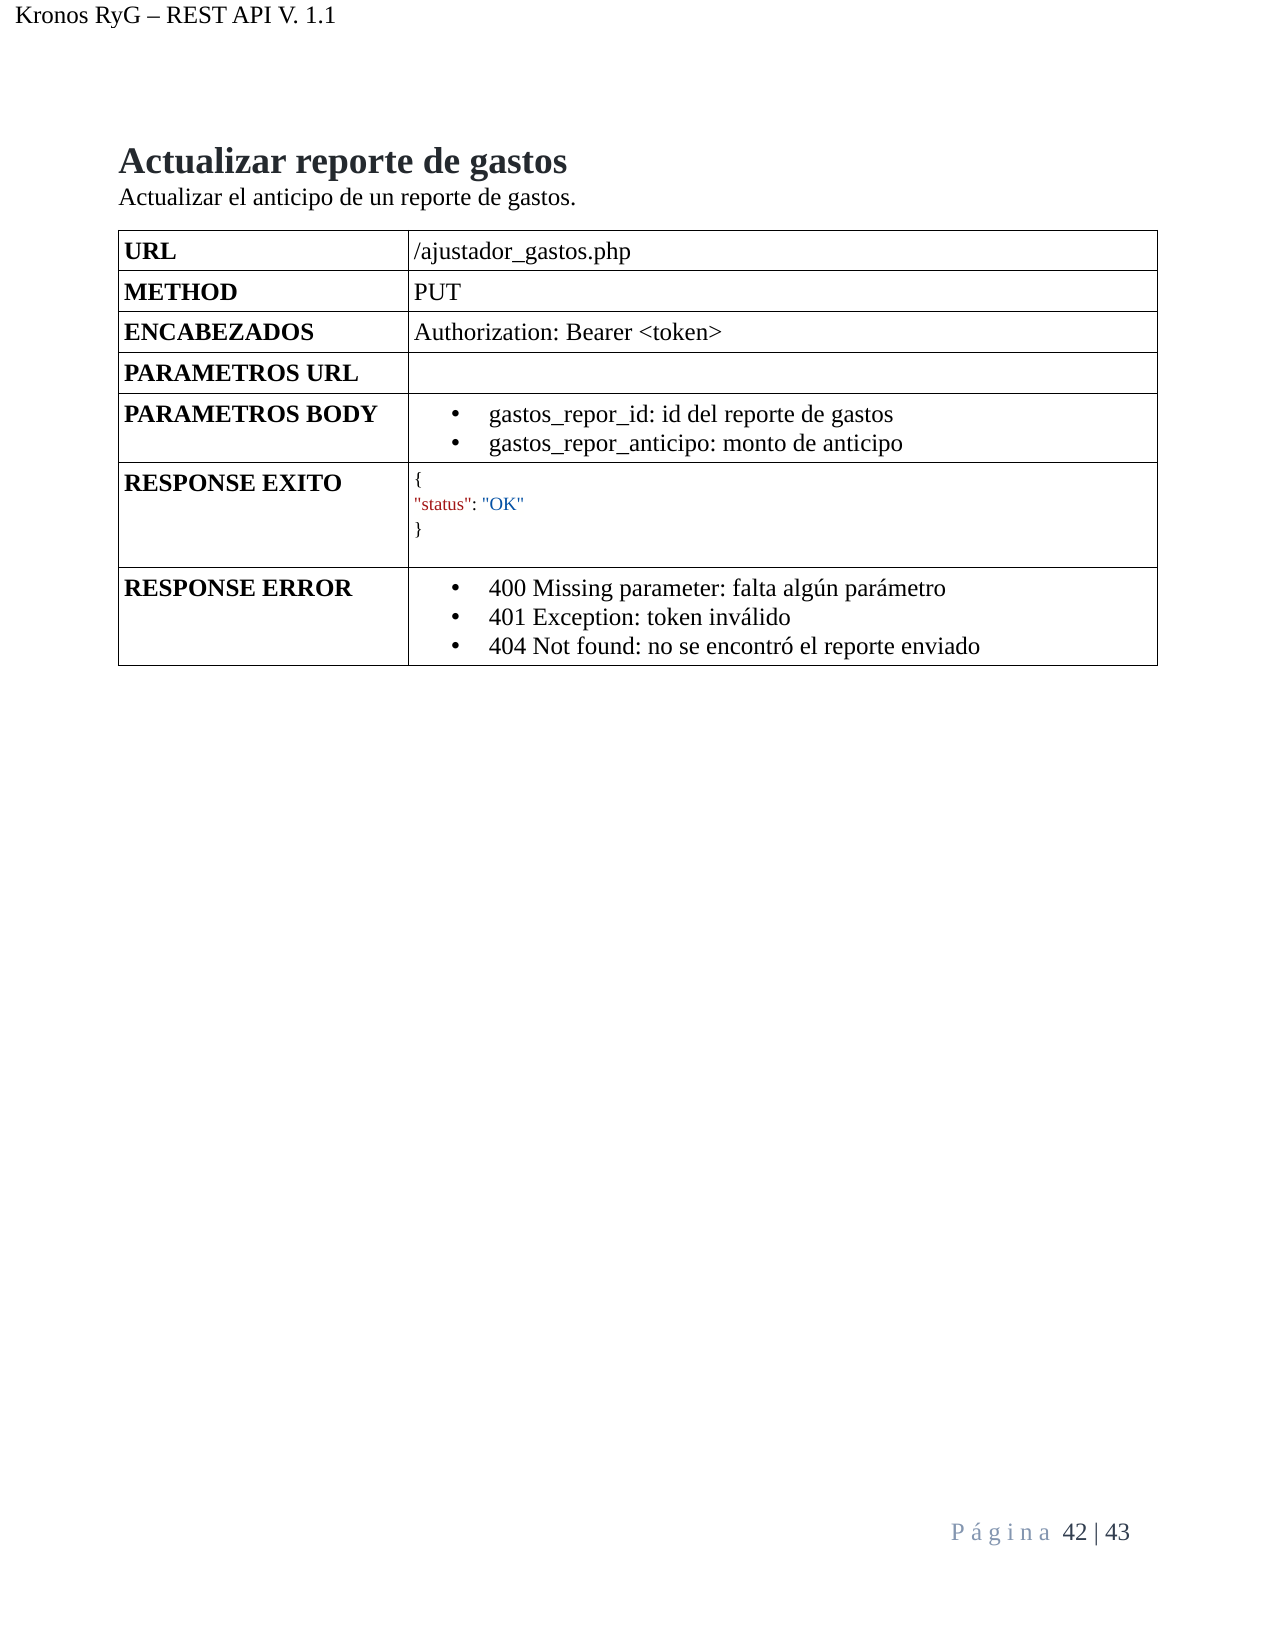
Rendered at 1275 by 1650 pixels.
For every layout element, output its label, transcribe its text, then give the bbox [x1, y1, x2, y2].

table_header URL [119, 231, 408, 270]
table_cell 400 Missing parameter: falta algún parámetro 401 Exception: token inválido 404 Not found: no se encontró el reporte enviado [409, 568, 1157, 665]
table_cell Authorization: Bearer <token> [409, 312, 1157, 352]
text Actualizar el anticipo de un reporte de gastos. [118, 182, 1157, 211]
table_cell [409, 353, 1157, 393]
table_cell PARAMETROS BODY [119, 394, 408, 462]
table_cell ENCABEZADOS [119, 312, 408, 352]
table_cell METHOD [119, 271, 408, 311]
table_cell RESPONSE EXITO [119, 463, 408, 567]
table_cell PUT [409, 271, 1157, 311]
table_cell PARAMETROS URL [119, 353, 408, 393]
table_cell RESPONSE ERROR [119, 568, 408, 665]
table_cell { "status": "OK" } [409, 463, 1157, 567]
subtitle Actualizar reporte de gastos [118, 139, 1157, 182]
table_cell gastos_repor_id: id del reporte de gastos gastos_repor_anticipo: monto de anticipo [409, 394, 1157, 462]
table_header /ajustador_gastos.php [409, 231, 1157, 270]
